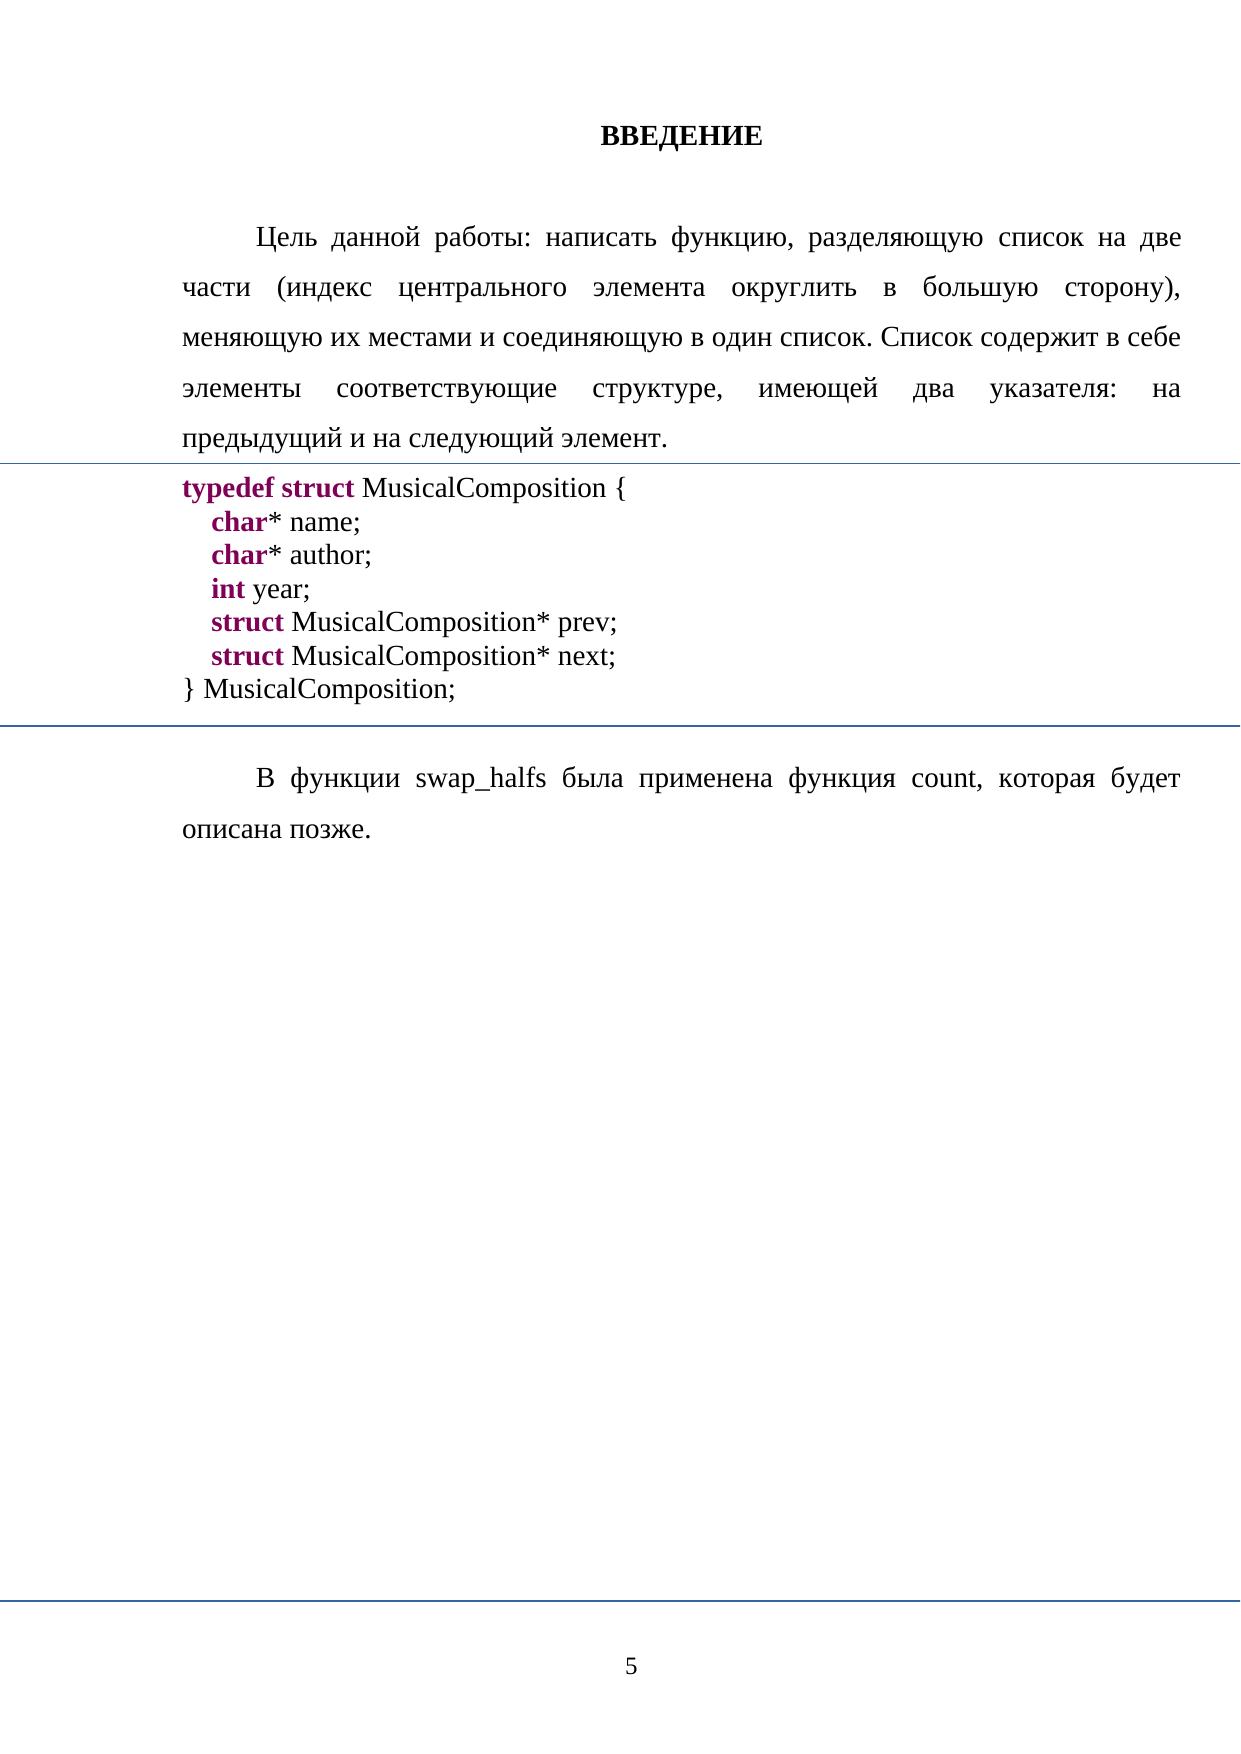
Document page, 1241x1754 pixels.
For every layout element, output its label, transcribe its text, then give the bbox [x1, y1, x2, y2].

text struct MusicalComposition* next; [182, 638, 1182, 672]
text typedef struct MusicalComposition { [182, 470, 1182, 504]
text Цель данной работы: написать функцию, разделяющую список на две части (индекс центрального элемента округлить в большую сторону), меняющую их местами и соединяющую в один список. Список содержит в себе элементы соответствующие структуре, имеющей два указателя: на предыдущий и на следующий элемент. [182, 219, 1182, 453]
text введение [182, 118, 1182, 152]
text } MusicalComposition; [182, 672, 1164, 705]
text int year; [182, 571, 1182, 604]
text char* author; [182, 537, 1182, 571]
text char* name; [182, 504, 1182, 537]
text В функции swap_halfs была применена функция count, которая будет описана позже. [182, 761, 1182, 844]
text struct MusicalComposition* prev; [182, 604, 1182, 638]
